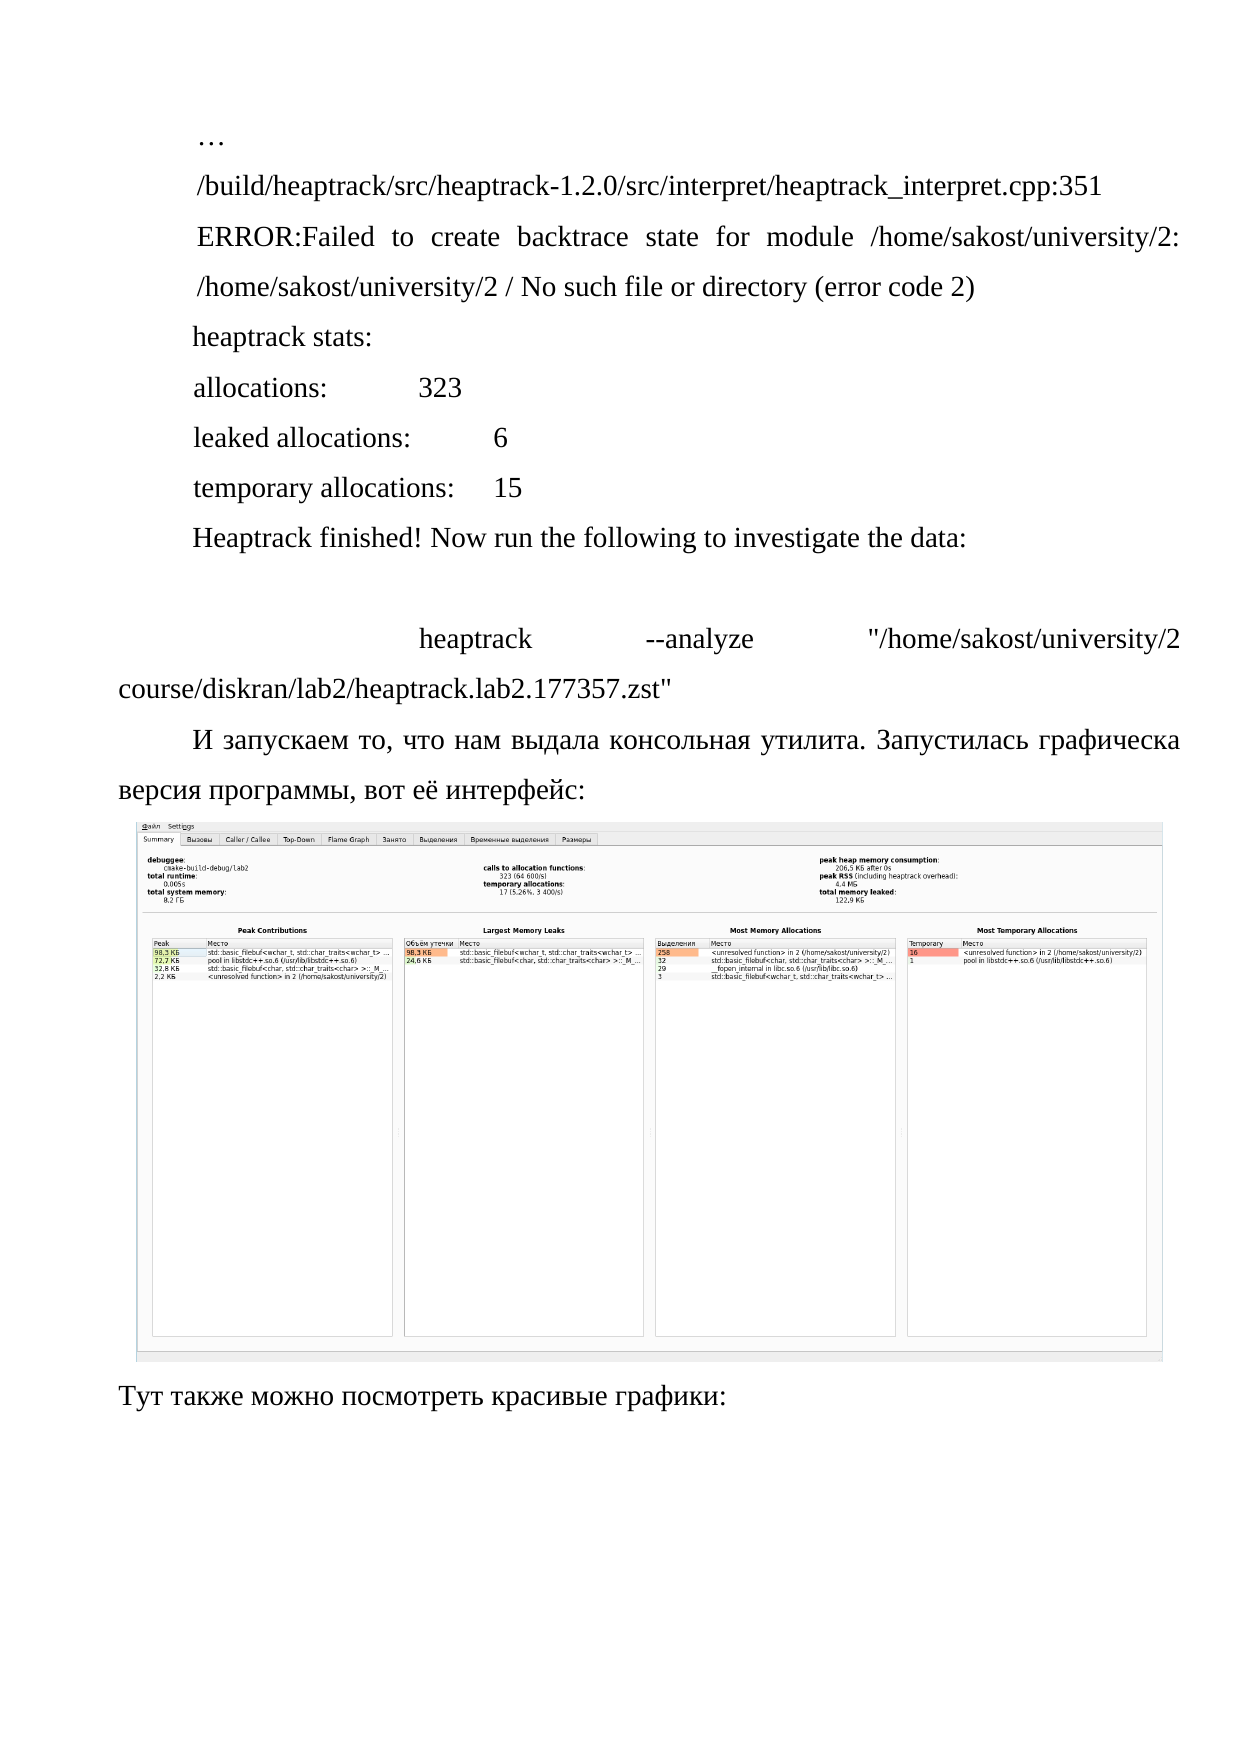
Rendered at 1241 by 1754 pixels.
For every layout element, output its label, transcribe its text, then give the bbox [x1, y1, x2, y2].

picture [136, 822, 1163, 1362]
text Heaptrack finished! Now run the following to investigate the data: [118, 521, 1181, 554]
text И запускаем то, что нам выдала консольная утилита. Запустилась графическа версия программы, вот её интерфейс: [118, 722, 1181, 806]
text heaptrack --analyze "/home/sakost/university/2 course/diskran/lab2/heaptrack.lab2.177357.zst" [118, 621, 1181, 705]
list /build/heaptrack/src/heaptrack-1.2.0/src/interpret/heaptrack_interpret.cpp:351 ERROR:Failed to create backtrace state for module /home/sakost/university/2: /home/sakost/university/2 / No such file or directory (error code 2) [155, 168, 1181, 303]
text leaked allocations: 6 [118, 420, 1181, 453]
text temporary allocations: 15 [118, 470, 1181, 504]
text allocations: 323 [118, 370, 1181, 403]
list … [155, 118, 1181, 152]
text heaptrack stats: [118, 319, 1181, 353]
text Тут также можно посмотреть красивые графики: [118, 1210, 1181, 1412]
